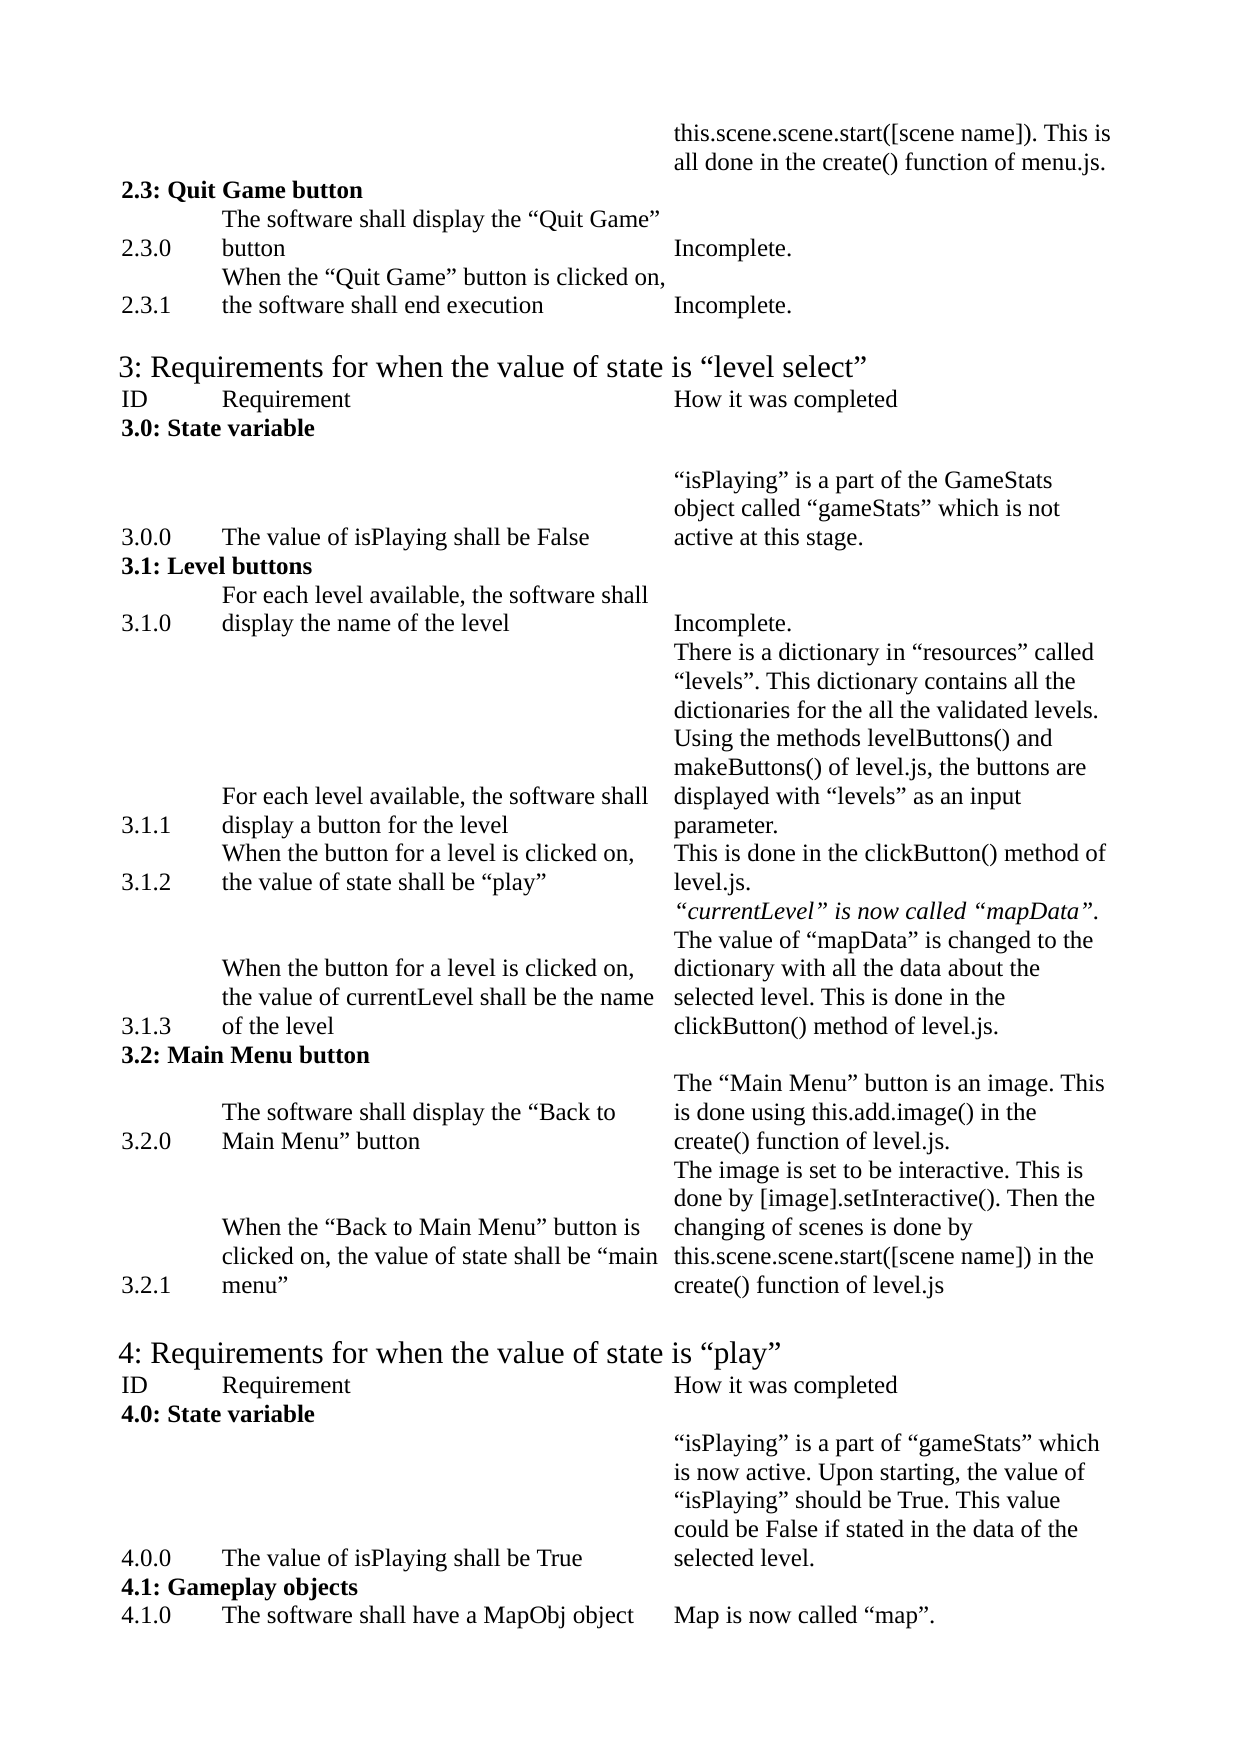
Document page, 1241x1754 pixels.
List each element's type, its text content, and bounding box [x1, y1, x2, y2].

table_cell 4.1.0 [118, 1600, 218, 1629]
table_cell 3.1.3 [118, 896, 218, 1040]
text 3: Requirements for when the value of state is “level select” [118, 348, 1122, 384]
table_header Requirement [219, 1370, 670, 1399]
text 4: Requirements for when the value of state is “play” [118, 1334, 1122, 1370]
table_cell [219, 118, 670, 176]
table_cell 3.1.1 [118, 637, 218, 838]
table_cell The software shall display the “Quit Game” button [219, 204, 670, 262]
table_cell When the “Back to Main Menu” button is clicked on, the value of state shall be “main menu” [219, 1155, 670, 1298]
table_cell “currentLevel” is now called “mapData”. The value of “mapData” is changed to the dictionary with all the data about the selected level. This is done in the clickButton() method of level.js. [670, 896, 1122, 1040]
table_cell The software shall display the “Back to Main Menu” button [219, 1069, 670, 1155]
table_cell The image is set to be interactive. This is done by [image].setInteractive(). Then the changing of scenes is done by this.scene.scene.start([scene name]) in the create() function of level.js [670, 1155, 1122, 1298]
table_cell Incomplete. [670, 580, 1122, 637]
table_header How it was completed [670, 384, 1122, 413]
table_cell For each level available, the software shall display a button for the level [219, 637, 670, 838]
table_cell 4.0.0 [118, 1428, 218, 1572]
table_cell When the button for a level is clicked on, the value of state shall be “play” [219, 839, 670, 896]
table_cell When the “Quit Game” button is clicked on, the software shall end execution [219, 262, 670, 319]
table_cell 3.1: Level buttons [118, 551, 1122, 580]
table_cell “isPlaying” is a part of the GameStats object called “gameStats” which is not active at this stage. [670, 442, 1122, 551]
table_cell Map is now called “map”. [670, 1600, 1122, 1629]
table_cell This is done in the clickButton() method of level.js. [670, 839, 1122, 896]
table_cell The software shall have a MapObj object [219, 1600, 670, 1629]
table_cell 2.3.1 [118, 262, 218, 319]
table_cell There is a dictionary in “resources” called “levels”. This dictionary contains all the dictionaries for the all the validated levels. Using the methods levelButtons() and makeButtons() of level.js, the buttons are displayed with “levels” as an input parameter. [670, 637, 1122, 838]
table_cell 2.3: Quit Game button [118, 176, 1122, 204]
table_cell The value of isPlaying shall be True [219, 1428, 670, 1572]
table_cell “isPlaying” is a part of “gameStats” which is now active. Upon starting, the value of “isPlaying” should be True. This value could be False if stated in the data of the selected level. [670, 1428, 1122, 1572]
table_header ID [118, 384, 218, 413]
table_header How it was completed [670, 1370, 1122, 1399]
table_cell When the button for a level is clicked on, the value of currentLevel shall be the name of the level [219, 896, 670, 1040]
table_cell 3.1.2 [118, 839, 218, 896]
table_cell The “Main Menu” button is an image. This is done using this.add.image() in the create() function of level.js. [670, 1069, 1122, 1155]
table_header Requirement [219, 384, 670, 413]
table_cell For each level available, the software shall display the name of the level [219, 580, 670, 637]
table_cell 4.0: State variable [118, 1399, 1122, 1428]
table_cell 3.1.0 [118, 580, 218, 637]
table_cell 3.0.0 [118, 442, 218, 551]
table_cell Incomplete. [670, 204, 1122, 262]
table_cell 3.0: State variable [118, 413, 1122, 442]
table_cell 2.3.0 [118, 204, 218, 262]
table_cell 3.2.0 [118, 1069, 218, 1155]
table_cell this.scene.scene.start([scene name]). This is all done in the create() function of menu.js. [670, 118, 1122, 176]
table_cell 3.2.1 [118, 1155, 218, 1298]
table_cell Incomplete. [670, 262, 1122, 319]
table_cell 4.1: Gameplay objects [118, 1572, 1122, 1600]
table_header ID [118, 1370, 218, 1399]
table_cell [118, 118, 218, 176]
table_cell 3.2: Main Menu button [118, 1040, 1122, 1068]
table_cell The value of isPlaying shall be False [219, 442, 670, 551]
